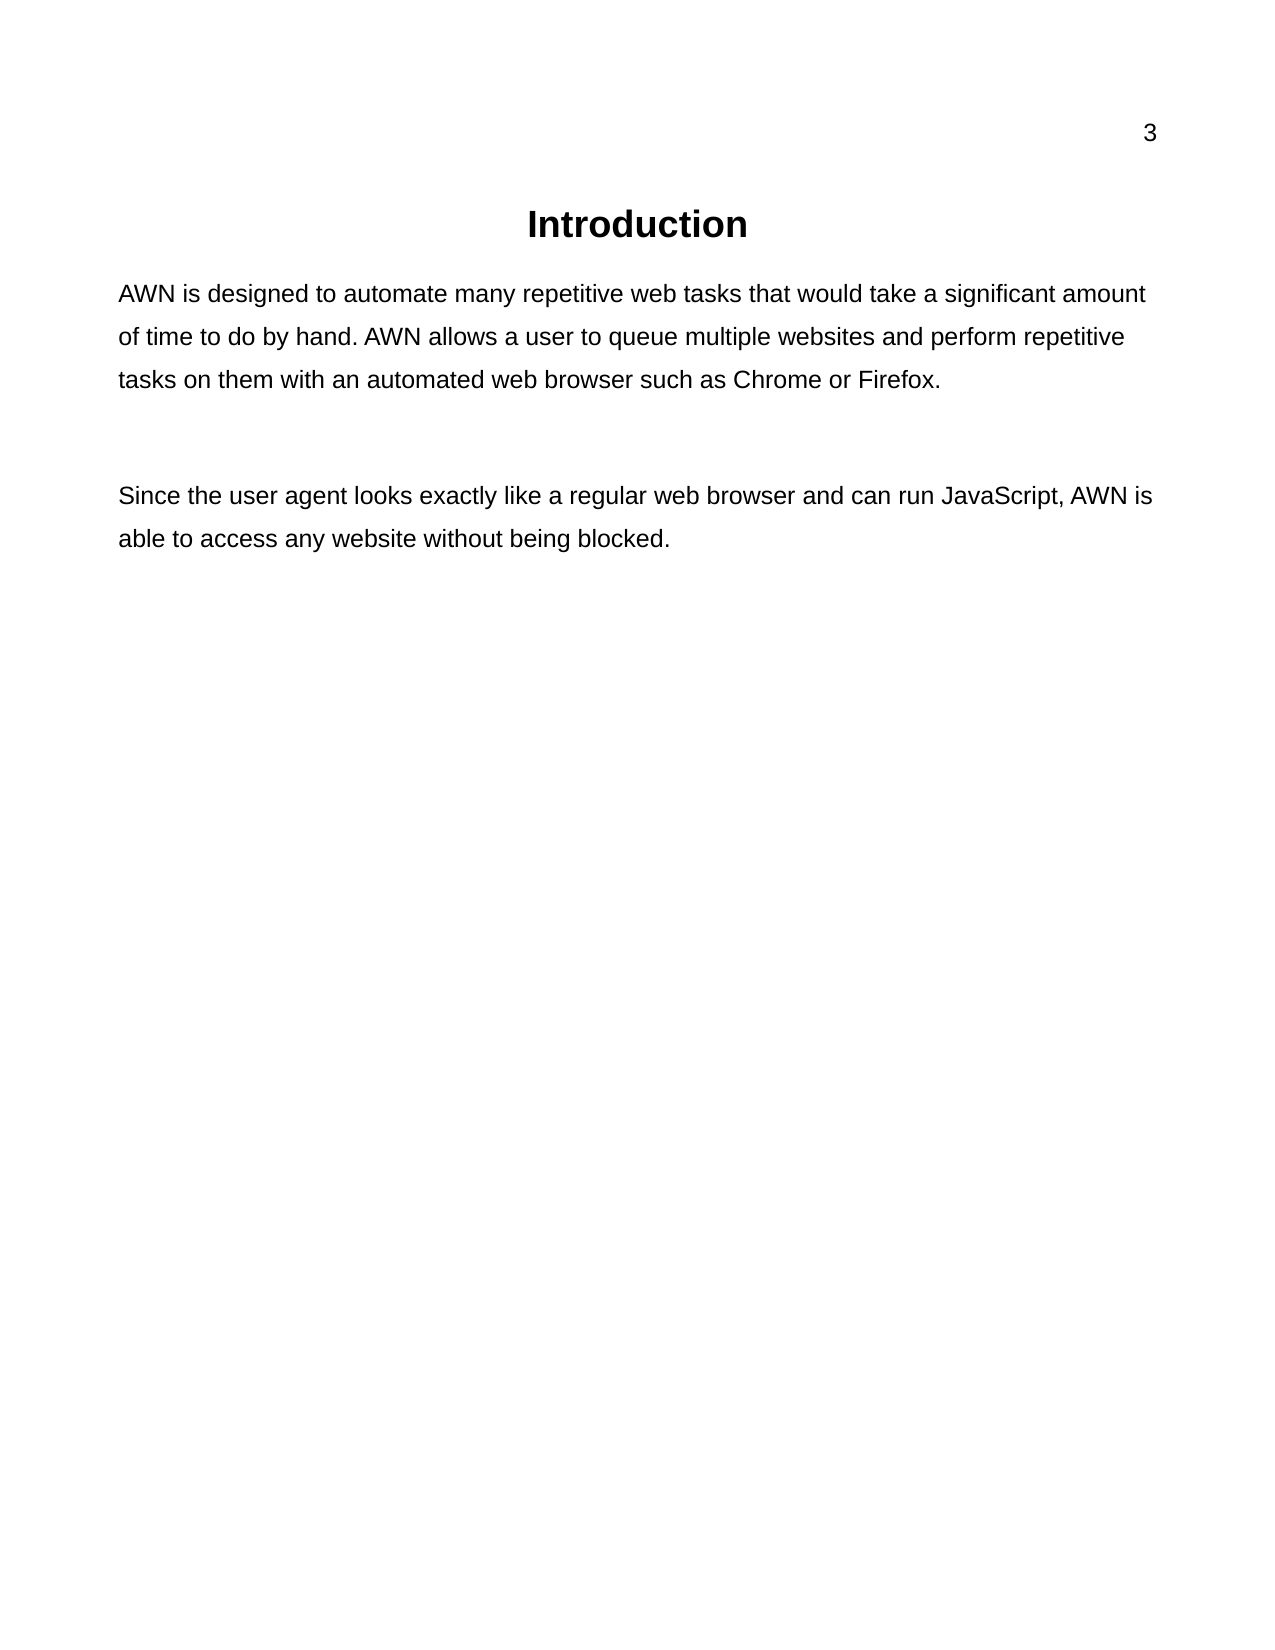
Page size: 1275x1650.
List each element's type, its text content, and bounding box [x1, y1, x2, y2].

text AWN is designed to automate many repetitive web tasks that would take a significant amount of time to do by hand. AWN allows a user to queue multiple websites and perform repetitive tasks on them with an automated web browser such as Chrome or Firefox. [118, 279, 1157, 394]
text Since the user agent looks exactly like a regular web browser and can run JavaScript, AWN is able to access any website without being blocked. [118, 481, 1157, 553]
subtitle Introduction [118, 201, 1157, 245]
